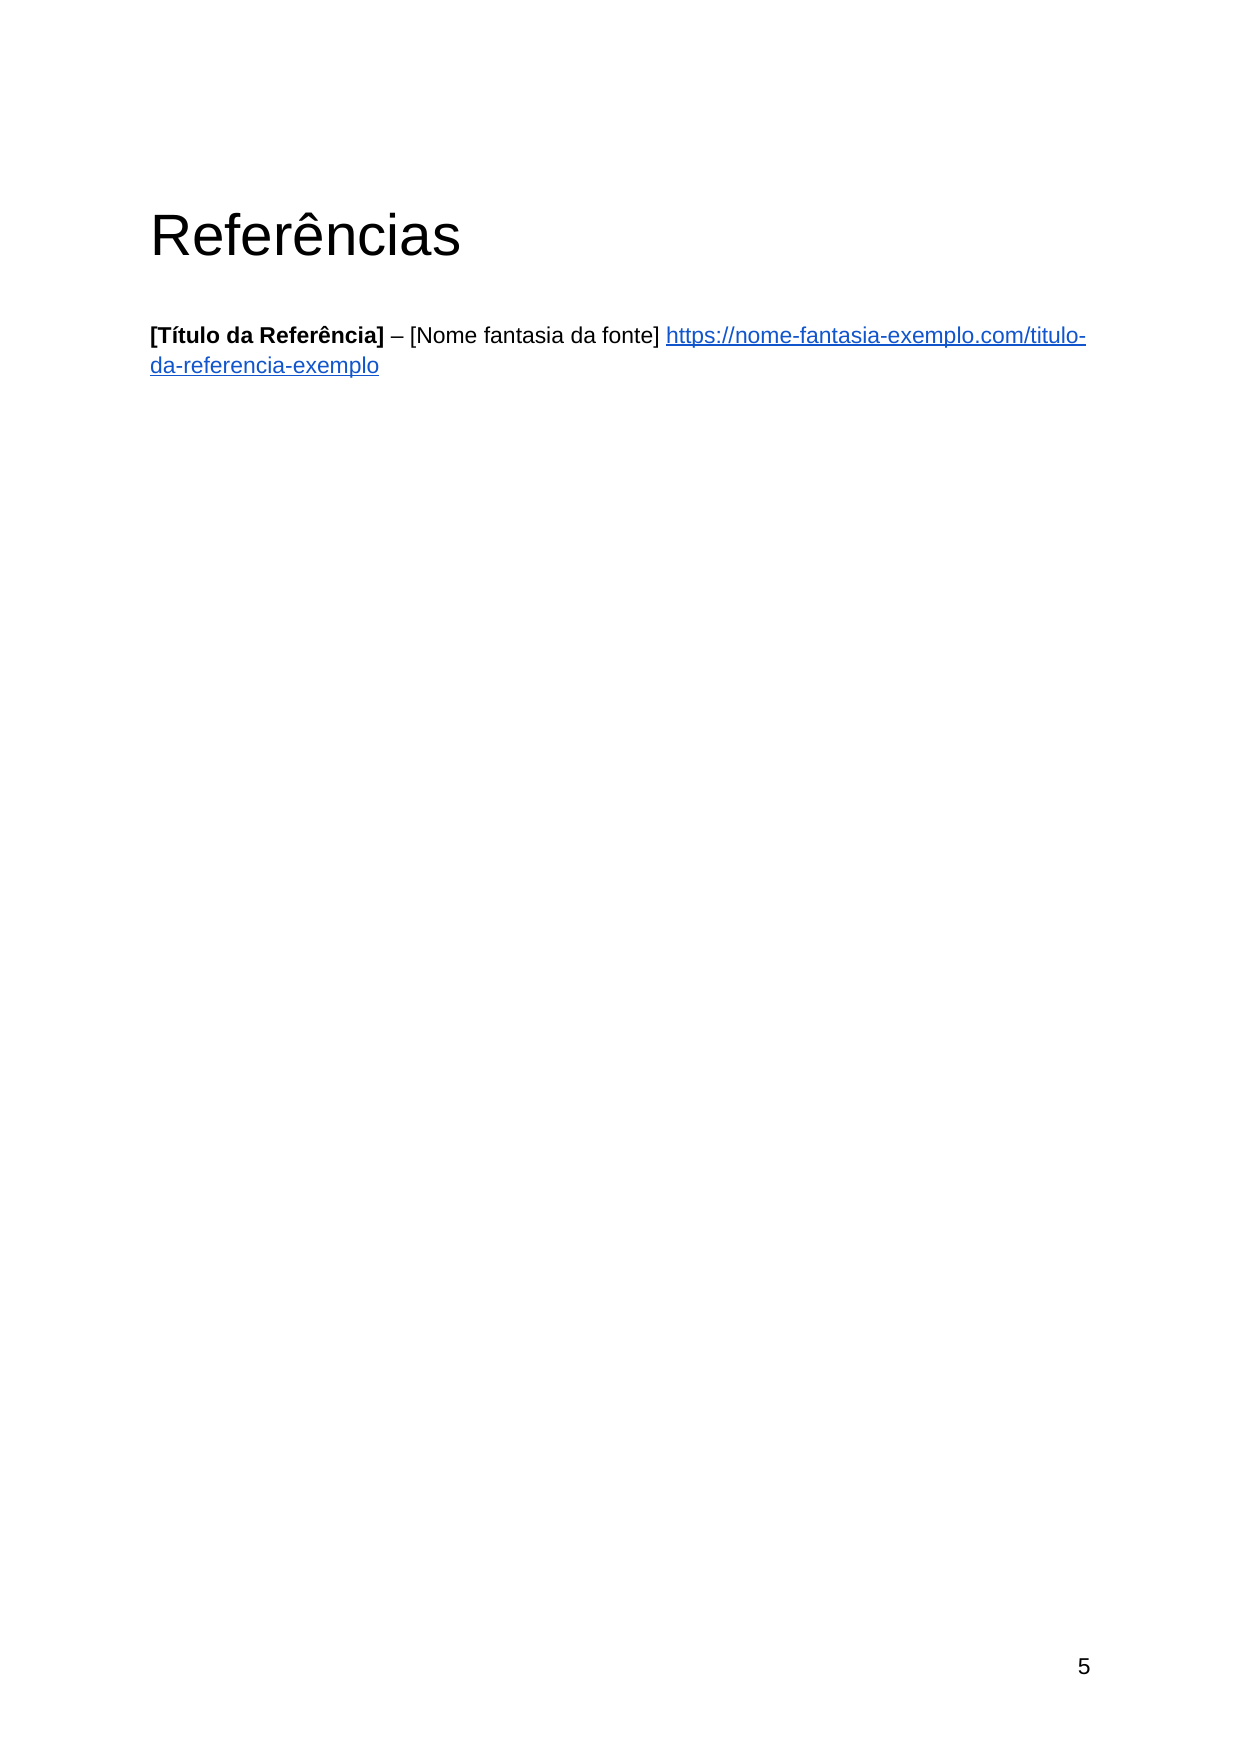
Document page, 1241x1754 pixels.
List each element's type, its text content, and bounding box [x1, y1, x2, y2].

text [Título da Referência] – [Nome fantasia da fonte] https://nome-fantasia-exemplo.com/titulo-da-referencia-exemplo [150, 322, 1090, 378]
title Referências [150, 201, 1090, 268]
